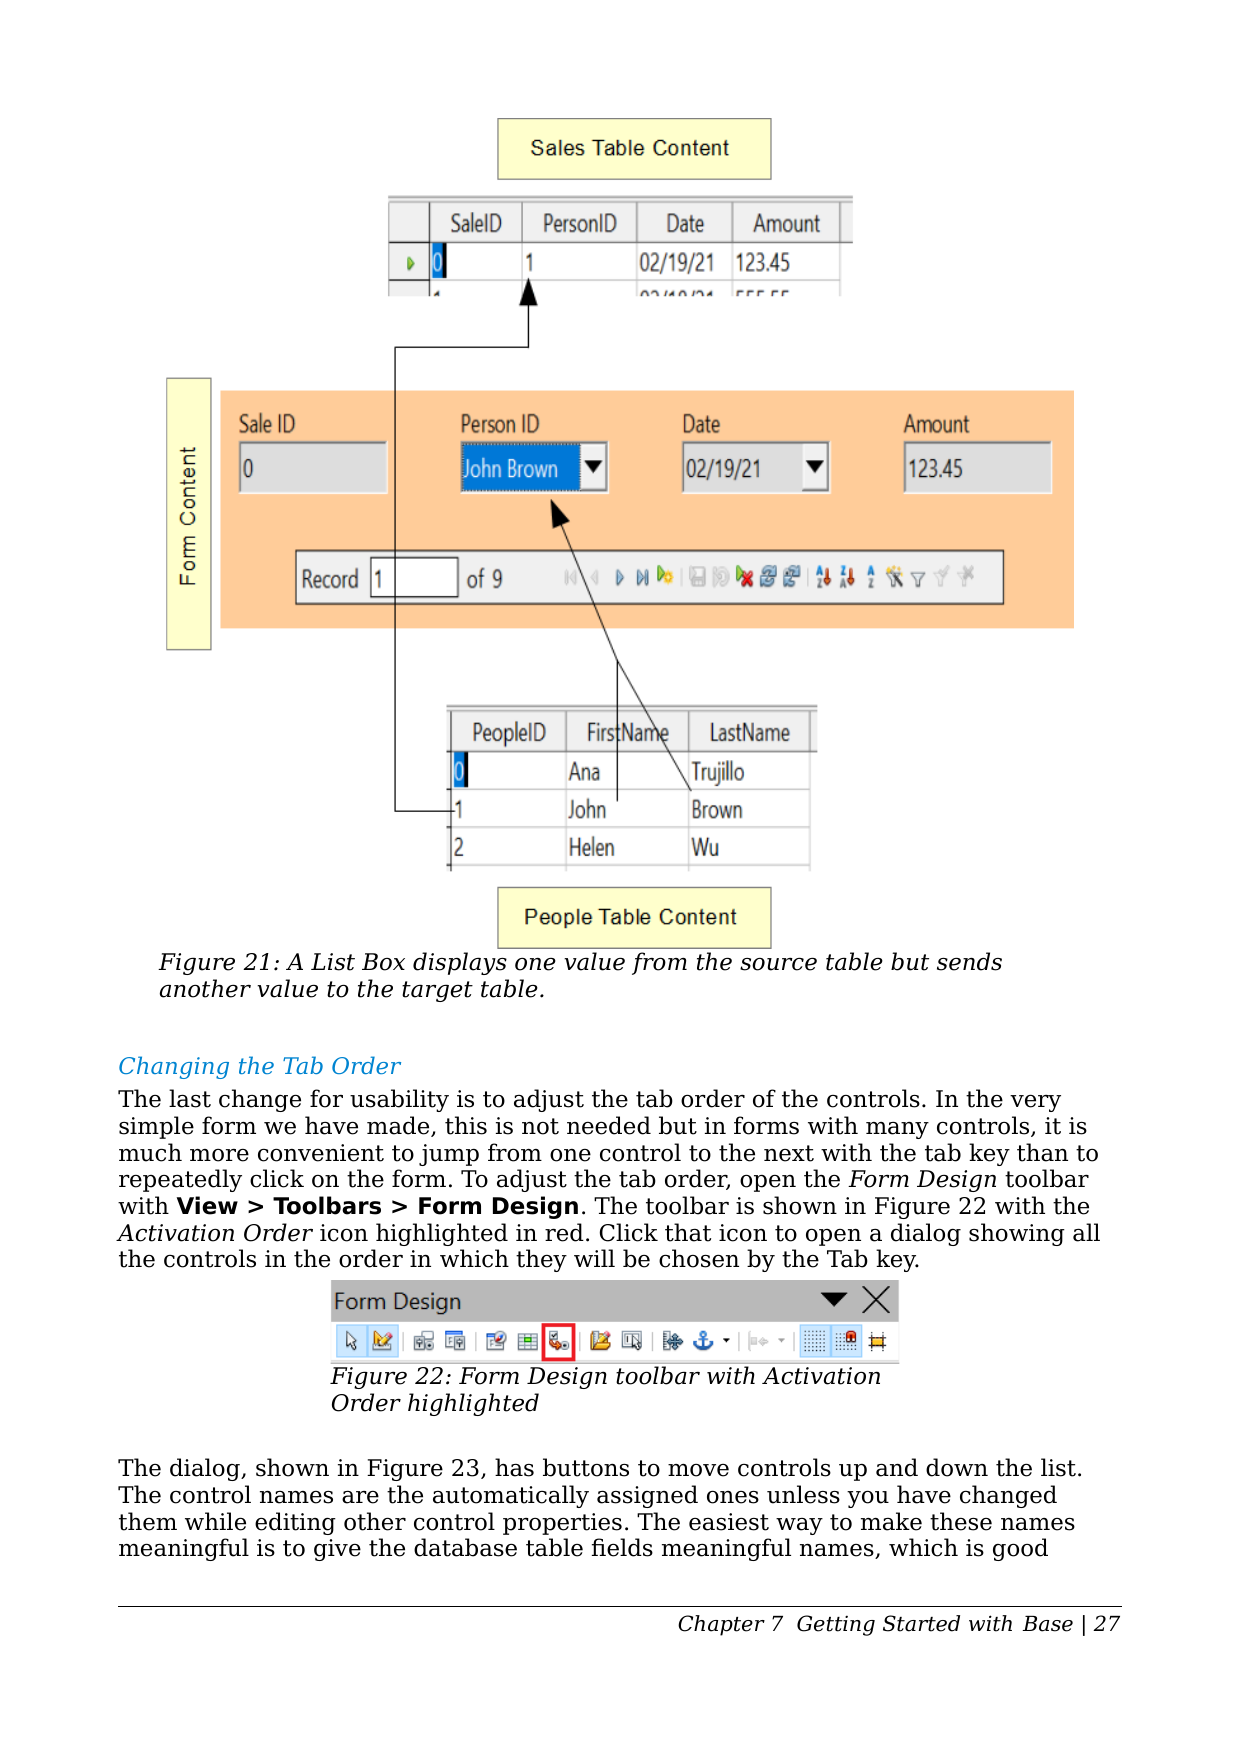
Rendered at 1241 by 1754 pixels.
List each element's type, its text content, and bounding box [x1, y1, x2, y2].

picture [166, 118, 1074, 949]
text The last change for usability is to adjust the tab order of the controls. In the very simple form we have made, this is not needed but in forms with many controls, it is much more convenient to jump from one control to the next with the tab key than to repeatedly click on the form. To adjust the tab order, open the Form Design toolbar with View > Toolbars > Form Design. The toolbar is shown in Figure 22 with the Activation Order icon highlighted in red. Click that icon to open a dialog showing all the controls in the order in which they will be chosen by the Tab key. [118, 1086, 1122, 1273]
subtitle Changing the Tab Order [118, 1053, 1122, 1080]
text Figure 22: Form Design toolbar with Activation Order highlighted [331, 1364, 899, 1416]
text The dialog, shown in Figure 23, has buttons to move controls up and down the list. The control names are the automatically assigned ones unless you have changed them while editing other control properties. The easiest way to make these names meaningful is to give the database table fields meaningful names, which is good [118, 1456, 1122, 1562]
text Figure 21: A List Box displays one value from the source table but sends another value to the target table. [159, 118, 1081, 1002]
picture [330, 1280, 900, 1364]
